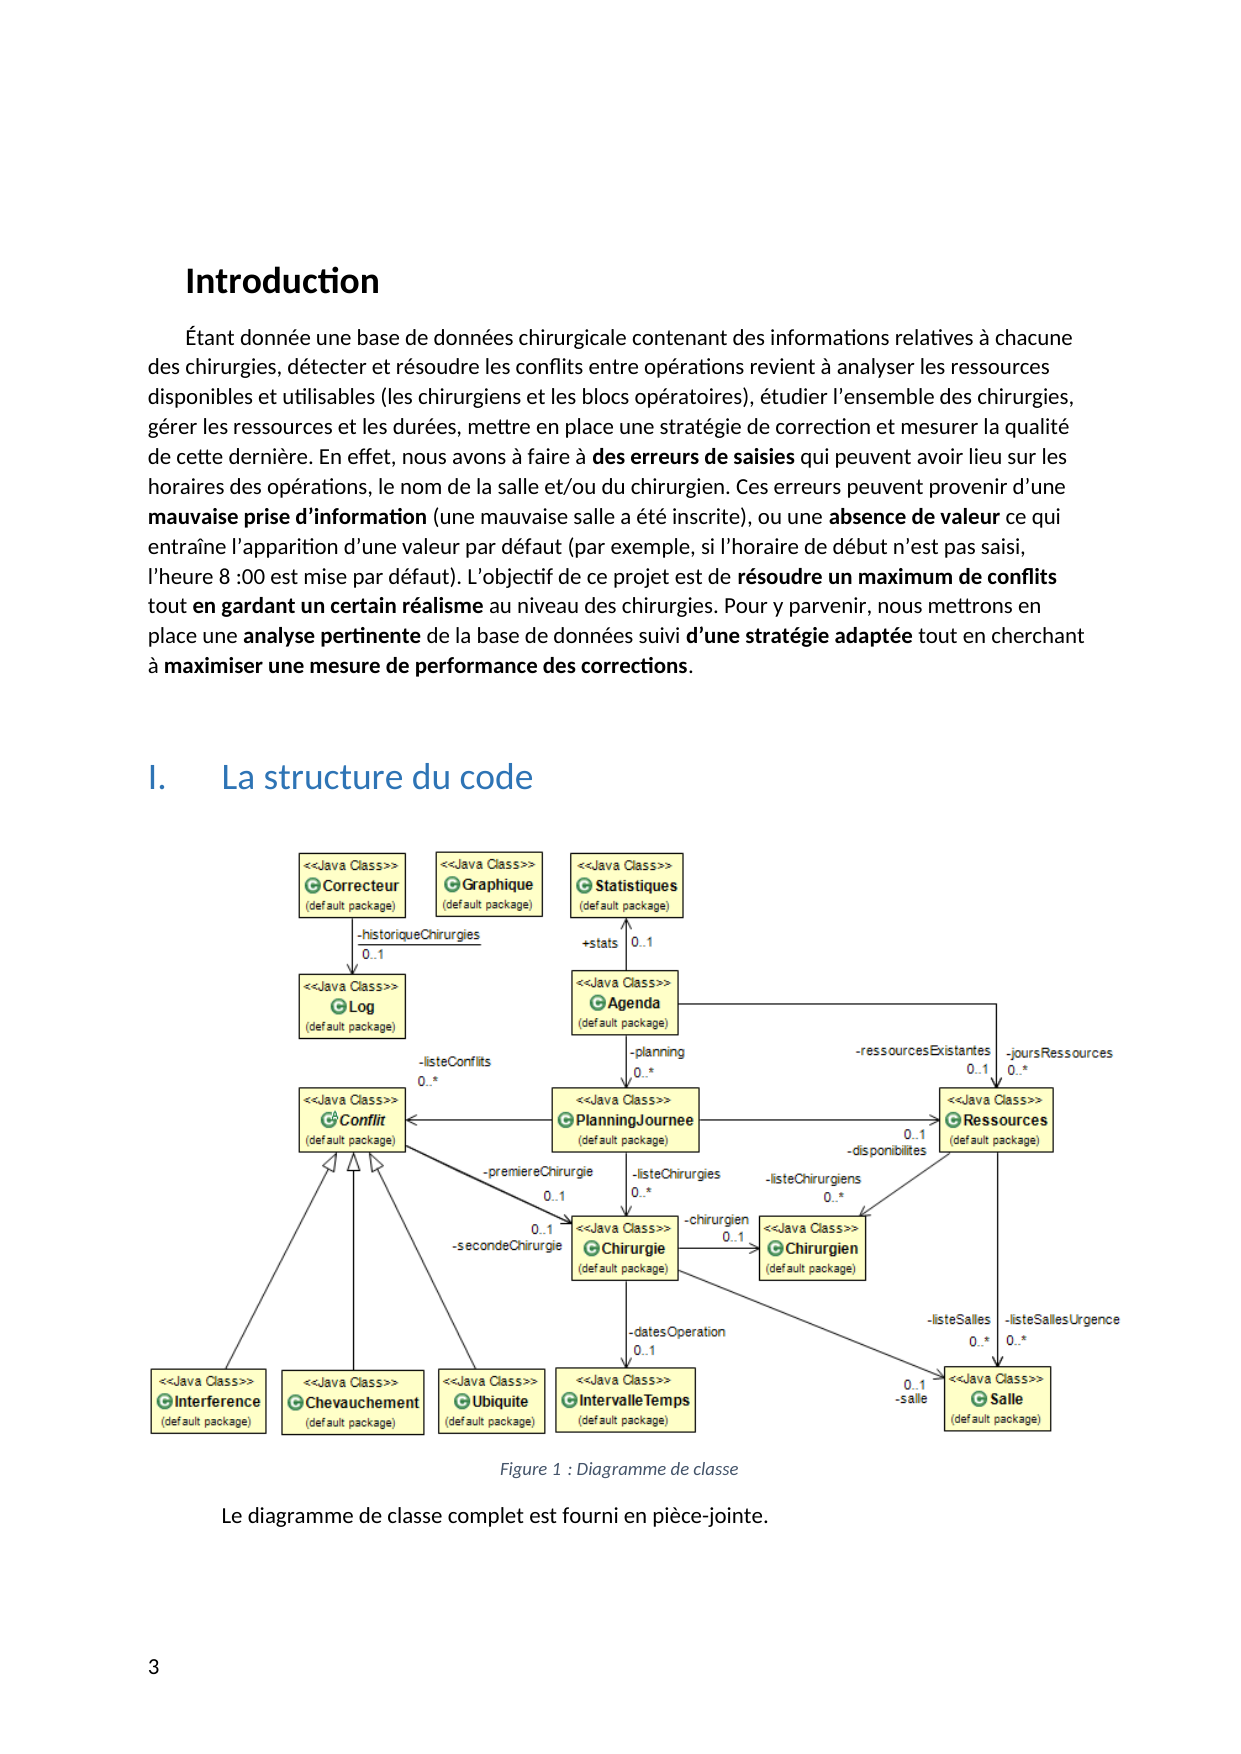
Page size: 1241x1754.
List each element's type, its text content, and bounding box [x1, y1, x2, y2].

subtitle La structure du code [148, 753, 1093, 799]
text Introduction [185, 257, 1093, 303]
picture [147, 848, 1123, 1439]
text Étant donnée une base de données chirurgicale contenant des informations relatives à chacune des chirurgies, détecter et résoudre les conflits entre opérations revient à analyser les ressources disponibles et utilisables (les chirurgiens et les blocs opératoires), étudier l’ensemble des chirurgies, gérer les ressources et les durées, mettre en place une stratégie de correction et mesurer la qualité de cette dernière. En effet, nous avons à faire à des erreurs de saisies qui peuvent avoir lieu sur les horaires des opérations, le nom de la salle et/ou du chirurgien. Ces erreurs peuvent provenir d’une mauvaise prise d’information (une mauvaise salle a été inscrite), ou une absence de valeur ce qui entraîne l’apparition d’une valeur par défaut (par exemple, si l’horaire de début n’est pas saisi, l’heure 8 :00 est mise par défaut). L’objectif de ce projet est de résoudre un maximum de conflits tout en gardant un certain réalisme au niveau des chirurgies. Pour y parvenir, nous mettrons en place une analyse pertinente de la base de données suivi d’une stratégie adaptée tout en cherchant à maximiser une mesure de performance des corrections. [148, 323, 1093, 679]
text Figure 1 : Diagramme de classe [148, 1458, 1093, 1481]
text Le diagramme de classe complet est fourni en pièce-jointe. [148, 1501, 1093, 1529]
